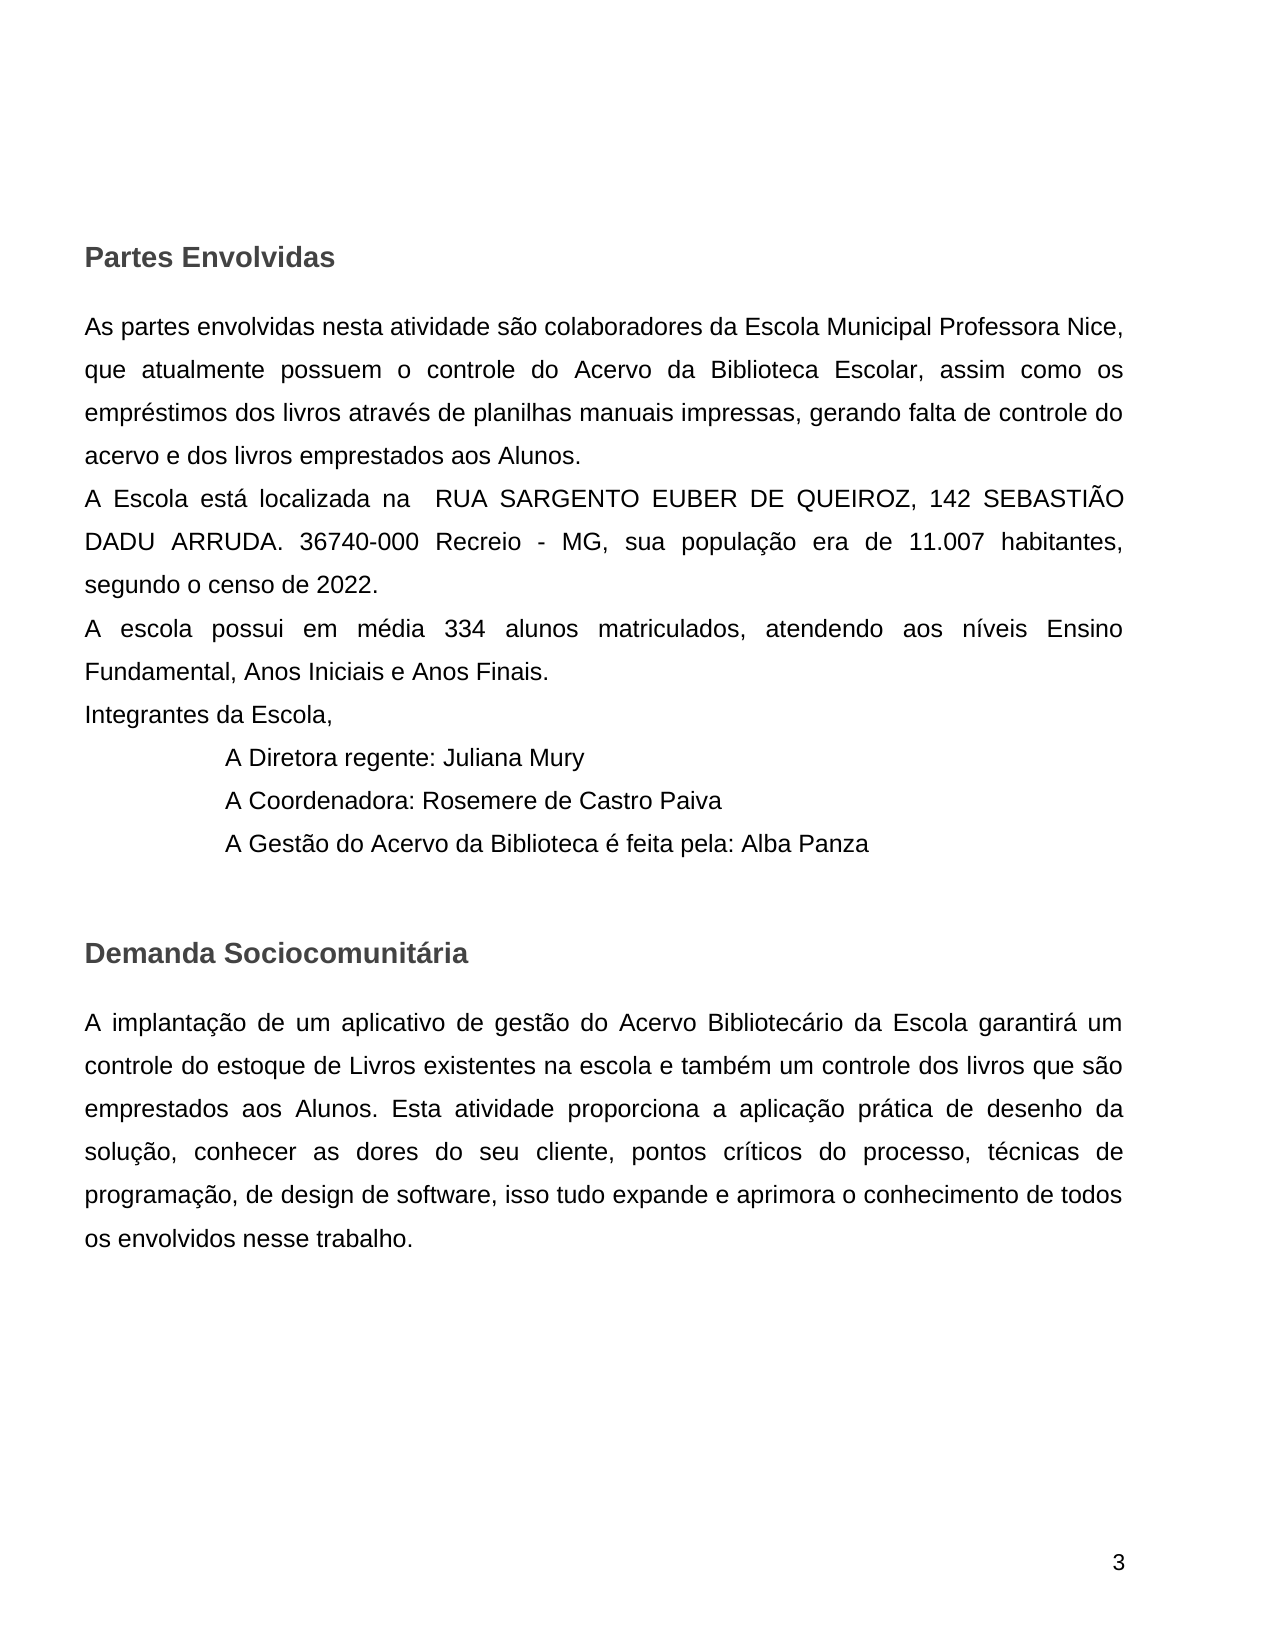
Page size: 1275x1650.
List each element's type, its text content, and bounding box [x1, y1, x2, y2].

text A escola possui em média 334 alunos matriculados, atendendo aos níveis Ensino Fundamental, Anos Iniciais e Anos Finais. [84, 613, 1125, 685]
subtitle Partes Envolvidas [84, 239, 1125, 273]
text A Coordenadora: Rosemere de Castro Paiva [159, 786, 1125, 815]
text A implantação de um aplicativo de gestão do Acervo Bibliotecário da Escola garantirá um controle do estoque de Livros existentes na escola e também um controle dos livros que são emprestados aos Alunos. Esta atividade proporciona a aplicação prática de desenho da solução, conhecer as dores do seu cliente, pontos críticos do processo, técnicas de programação, de design de software, isso tudo expande e aprimora o conhecimento de todos os envolvidos nesse trabalho. [84, 1008, 1125, 1252]
text A Diretora regente: Juliana Mury [159, 743, 1125, 772]
text Integrantes da Escola, [84, 700, 1125, 728]
text A Gestão do Acervo da Biblioteca é feita pela: Alba Panza [159, 829, 1125, 858]
text As partes envolvidas nesta atividade são colaboradores da Escola Municipal Professora Nice, que atualmente possuem o controle do Acervo da Biblioteca Escolar, assim como os empréstimos dos livros através de planilhas manuais impressas, gerando falta de controle do acervo e dos livros emprestados aos Alunos. [84, 312, 1125, 470]
text A Escola está localizada na RUA SARGENTO EUBER DE QUEIROZ, 142 SEBASTIÃO DADU ARRUDA. 36740-000 Recreio - MG, sua população era de 11.007 habitantes, segundo o censo de 2022. [84, 484, 1125, 599]
subtitle Demanda Sociocomunitária [84, 936, 1125, 969]
